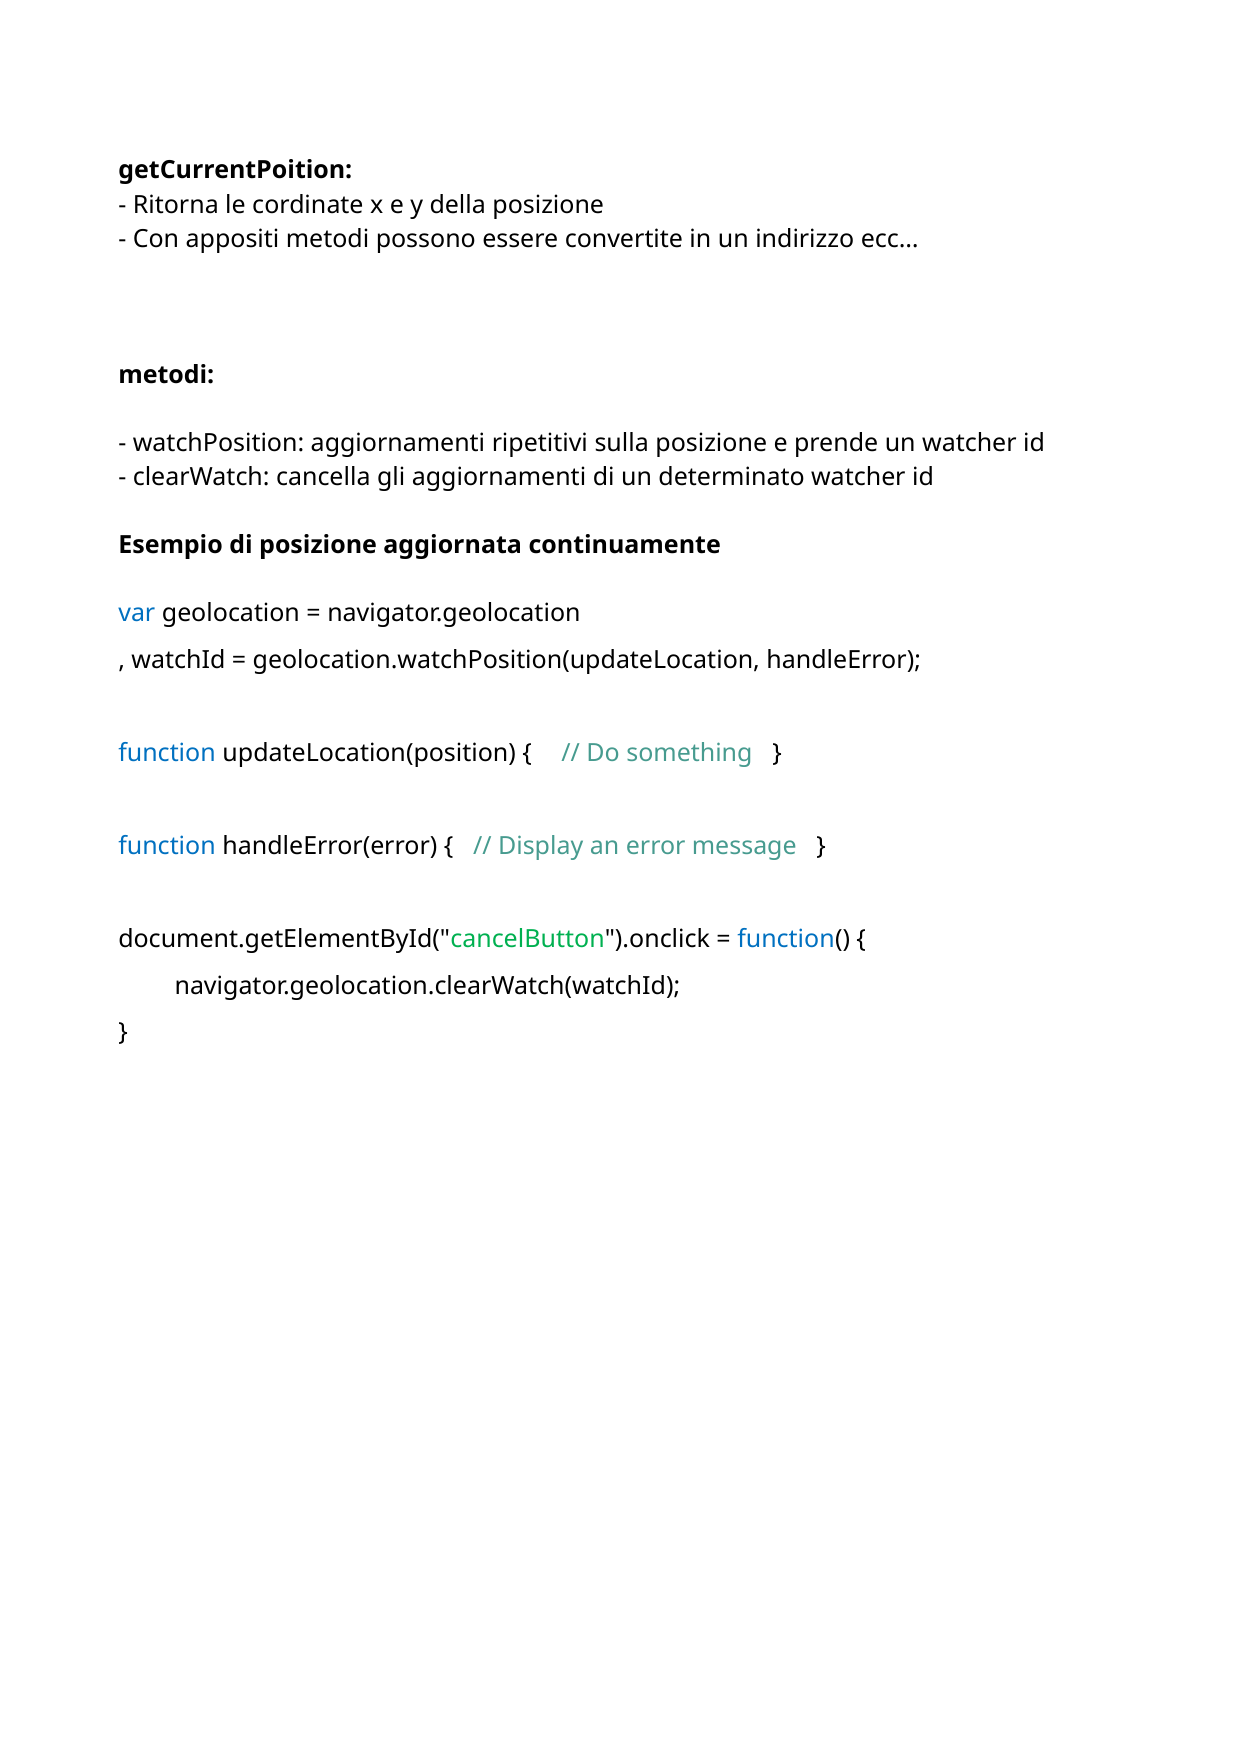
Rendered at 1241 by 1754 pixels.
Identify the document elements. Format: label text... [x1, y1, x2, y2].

text - watchPosition: aggiornamenti ripetitivi sulla posizione e prende un watcher id [118, 425, 1122, 459]
text - Con appositi metodi possono essere convertite in un indirizzo ecc… [118, 220, 1122, 254]
text } [118, 1014, 1122, 1048]
text getCurrentPoition: [118, 152, 1122, 186]
text document.getElementById("cancelButton").onclick = function() { [118, 921, 1122, 955]
text navigator.geolocation.clearWatch(watchId); [118, 967, 1122, 1002]
text function handleError(error) { // Display an error message } [118, 828, 1122, 862]
text - Ritorna le cordinate x e y della posizione [118, 186, 1122, 220]
text Esempio di posizione aggiornata continuamente [118, 527, 1122, 561]
text - clearWatch: cancella gli aggiornamenti di un determinato watcher id [118, 459, 1122, 493]
text , watchId = geolocation.watchPosition(updateLocation, handleError); [118, 642, 1122, 676]
text function updateLocation(position) { // Do something } [118, 735, 1122, 769]
text metodi: [118, 357, 1122, 391]
text var geolocation = navigator.geolocation [118, 595, 1122, 629]
